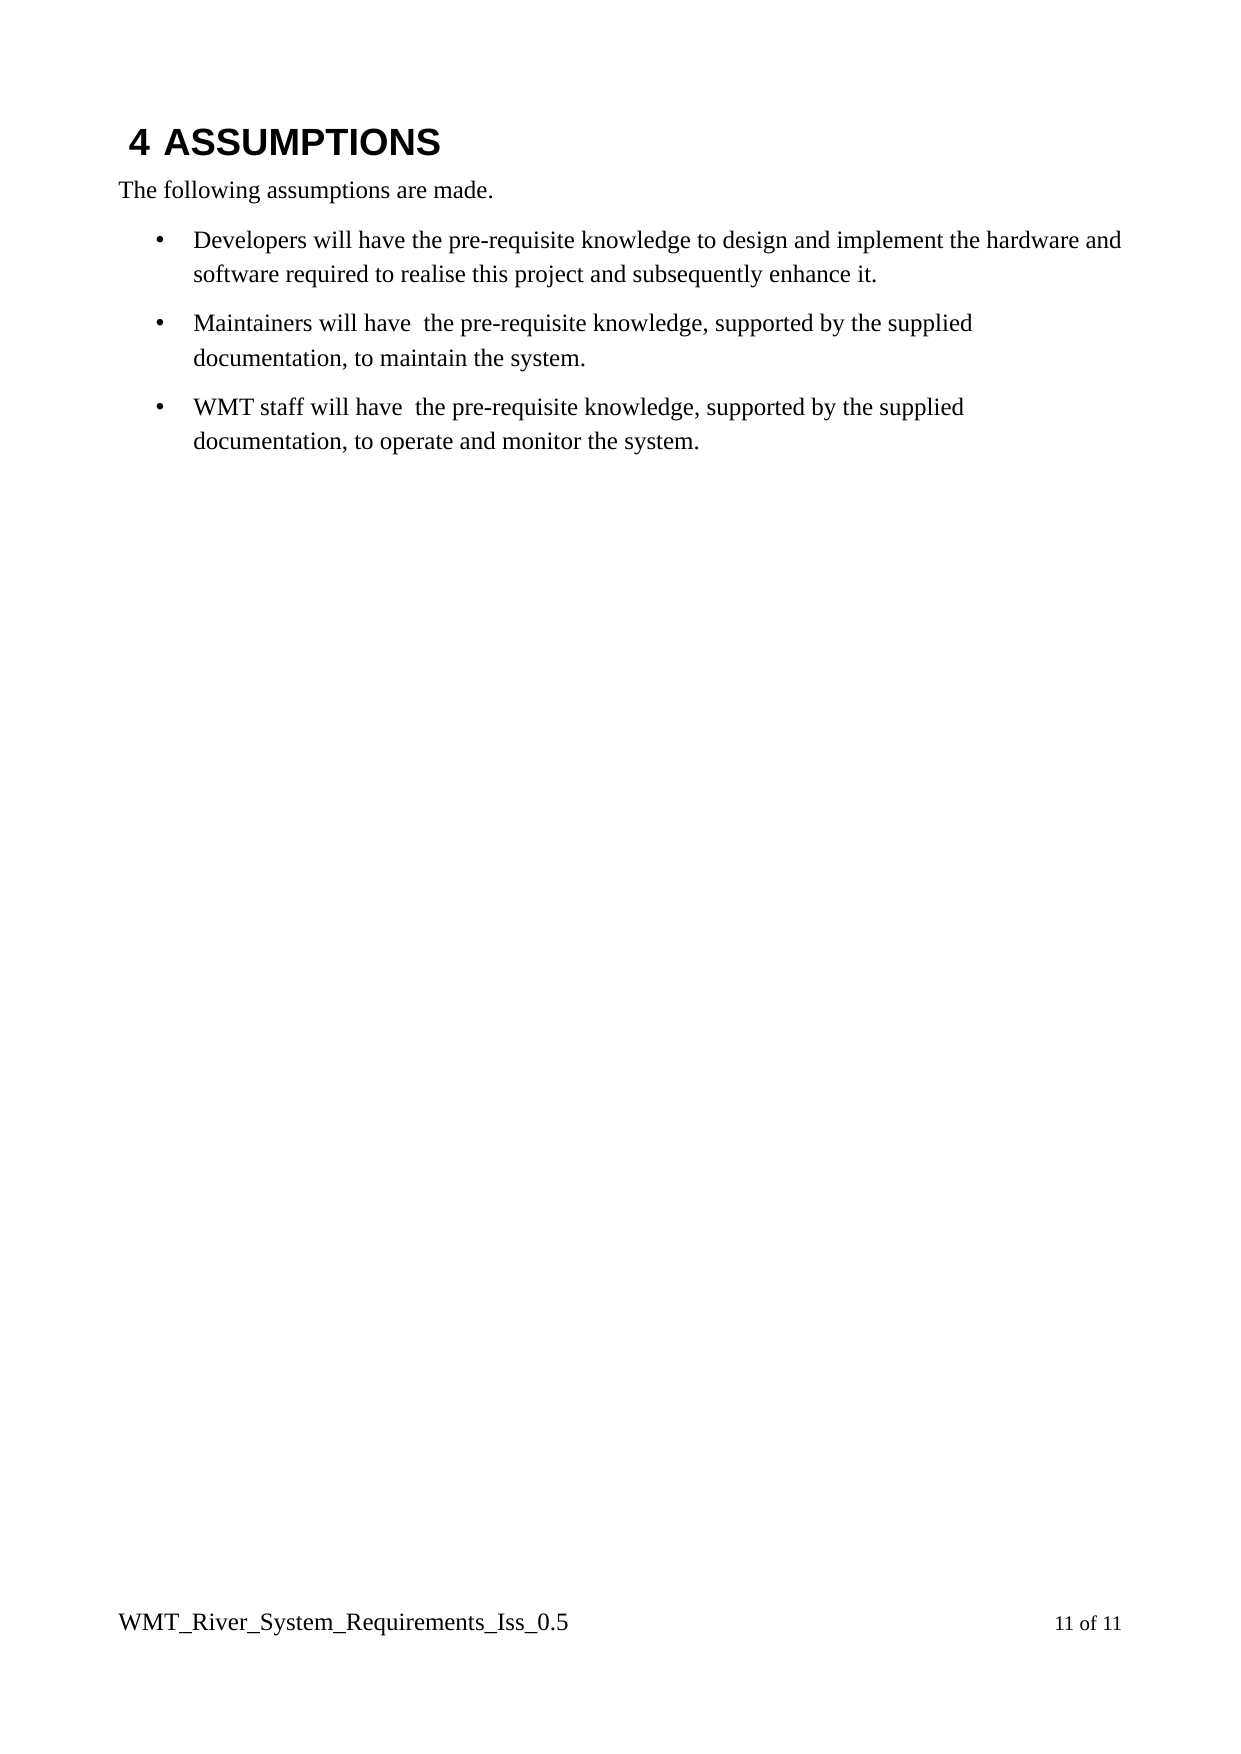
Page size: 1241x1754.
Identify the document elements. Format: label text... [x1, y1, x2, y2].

list WMT staff will have the pre-requisite knowledge, supported by the supplied documentation, to operate and monitor the system. [156, 392, 1122, 455]
text The following assumptions are made. [118, 176, 1122, 204]
list Maintainers will have the pre-requisite knowledge, supported by the supplied documentation, to maintain the system. [156, 308, 1122, 371]
list Developers will have the pre-requisite knowledge to design and implement the hardware and software required to realise this project and subsequently enhance it. [156, 225, 1122, 288]
subtitle ASSUMPTIONS [118, 119, 1122, 163]
